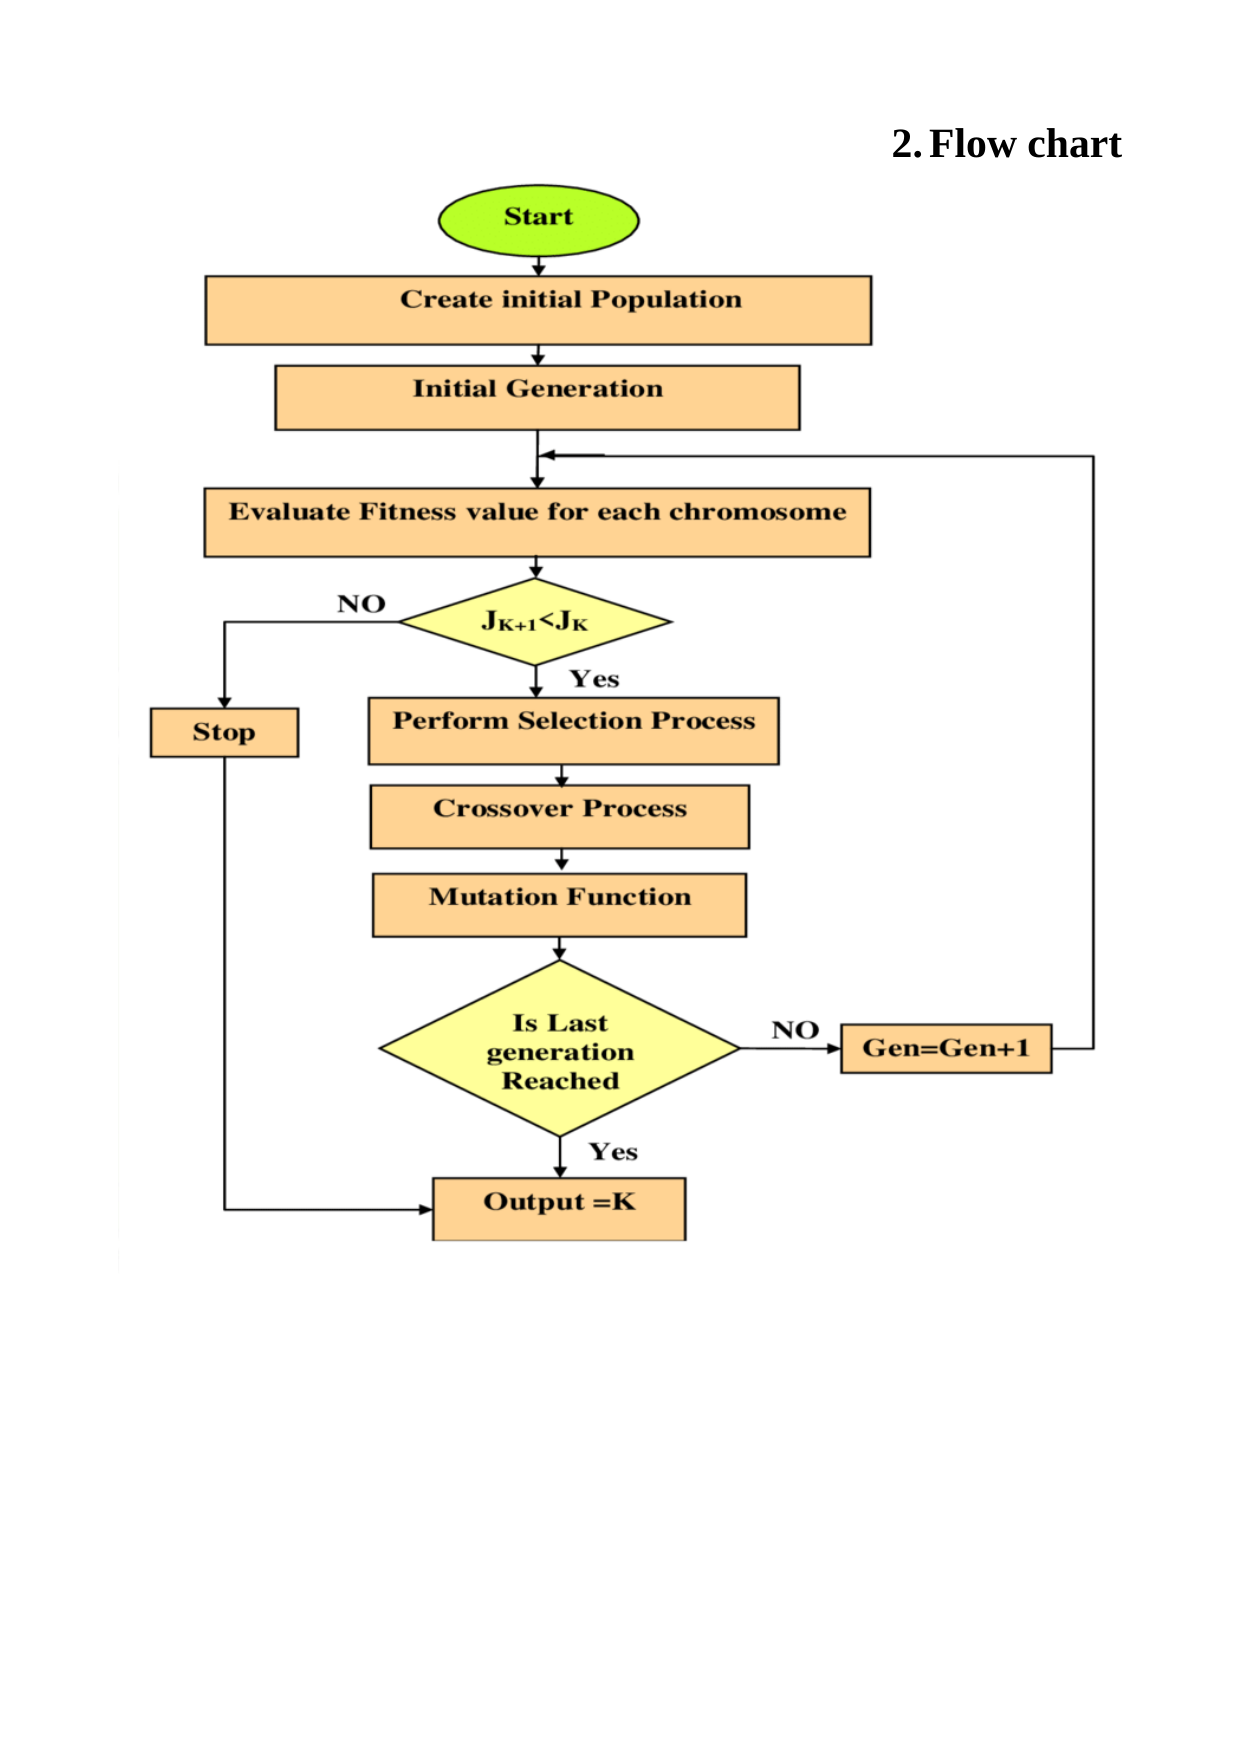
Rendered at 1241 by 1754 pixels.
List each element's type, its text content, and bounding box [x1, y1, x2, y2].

list Flow chart [156, 118, 1122, 166]
